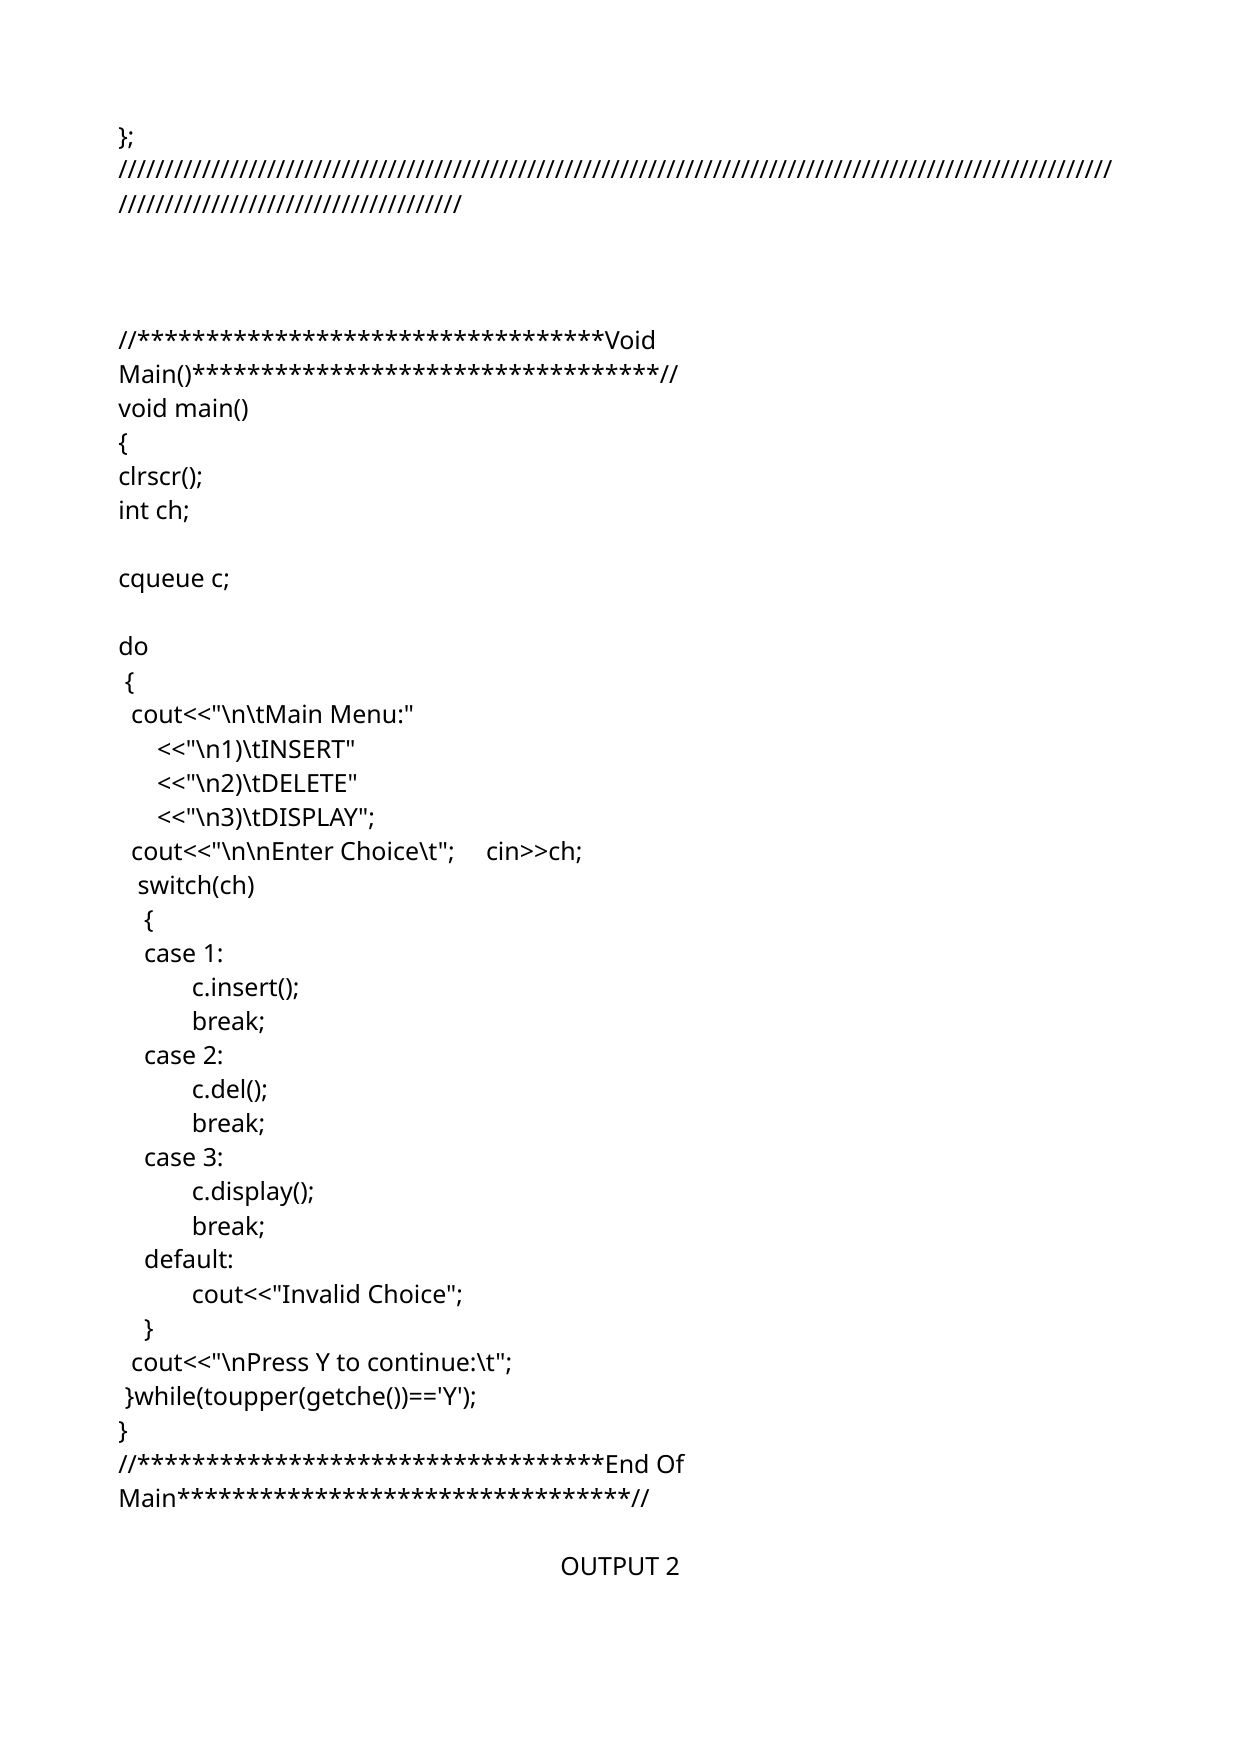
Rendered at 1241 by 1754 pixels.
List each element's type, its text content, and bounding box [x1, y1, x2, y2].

text c.insert(); [118, 970, 1122, 1004]
text //**********************************Void Main()**********************************// [118, 322, 1122, 391]
text { [118, 425, 1122, 459]
text }while(toupper(getche())=='Y'); [118, 1378, 1122, 1412]
text c.display(); [118, 1174, 1122, 1208]
text cout<<"Invalid Choice"; [118, 1276, 1122, 1310]
text break; [118, 1106, 1122, 1140]
text <<"\n2)\tDELETE" [118, 765, 1122, 799]
text //////////////////////////////////////////////////////////////////////////////////////////////////////////////////////////////////////////////// [118, 152, 1122, 220]
text case 2: [118, 1038, 1122, 1072]
text case 1: [118, 936, 1122, 970]
text case 3: [118, 1140, 1122, 1174]
text cout<<"\n\nEnter Choice\t"; cin>>ch; [118, 833, 1122, 867]
text default: [118, 1242, 1122, 1276]
text break; [118, 1004, 1122, 1038]
text do [118, 629, 1122, 663]
text switch(ch) [118, 867, 1122, 902]
text { [118, 663, 1122, 697]
text //**********************************End Of Main*********************************// [118, 1447, 1122, 1515]
text void main() [118, 391, 1122, 425]
text <<"\n3)\tDISPLAY"; [118, 799, 1122, 833]
text cout<<"\n\tMain Menu:" [118, 697, 1122, 731]
text }; [118, 118, 1122, 152]
text cqueue c; [118, 561, 1122, 595]
text { [118, 902, 1122, 936]
text } [118, 1412, 1122, 1447]
text break; [118, 1208, 1122, 1242]
text <<"\n1)\tINSERT" [118, 731, 1122, 765]
text c.del(); [118, 1072, 1122, 1106]
text } [118, 1310, 1122, 1344]
text OUTPUT 2 [118, 1549, 1122, 1583]
text cout<<"\nPress Y to continue:\t"; [118, 1344, 1122, 1378]
text clrscr(); [118, 459, 1122, 493]
text int ch; [118, 493, 1122, 527]
